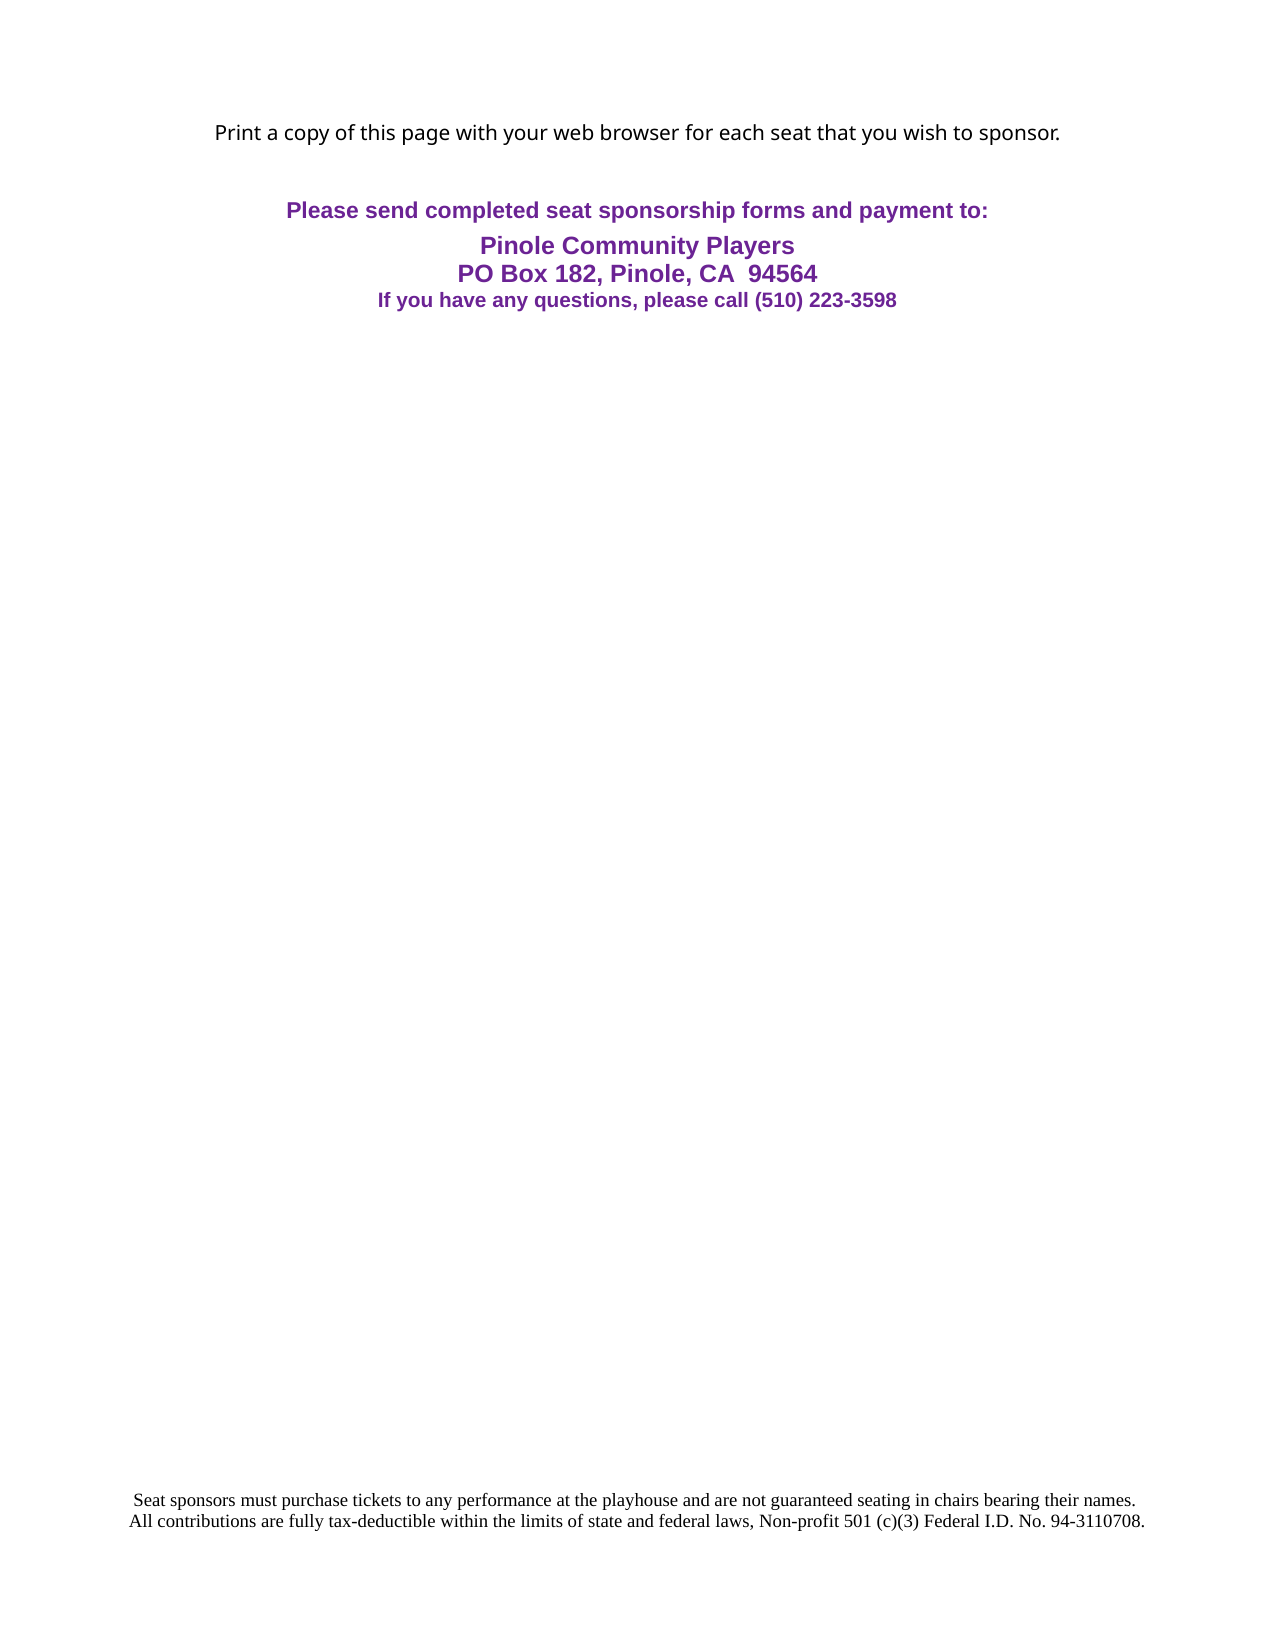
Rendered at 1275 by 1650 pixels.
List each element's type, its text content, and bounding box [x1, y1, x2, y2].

text Please send completed seat sponsorship forms and payment to: [118, 197, 1157, 223]
text If you have any questions, please call (510) 223-3598 [118, 288, 1157, 312]
text Pinole Community Players [118, 231, 1157, 259]
text PO Box 182, Pinole, CA 94564 [118, 259, 1157, 288]
